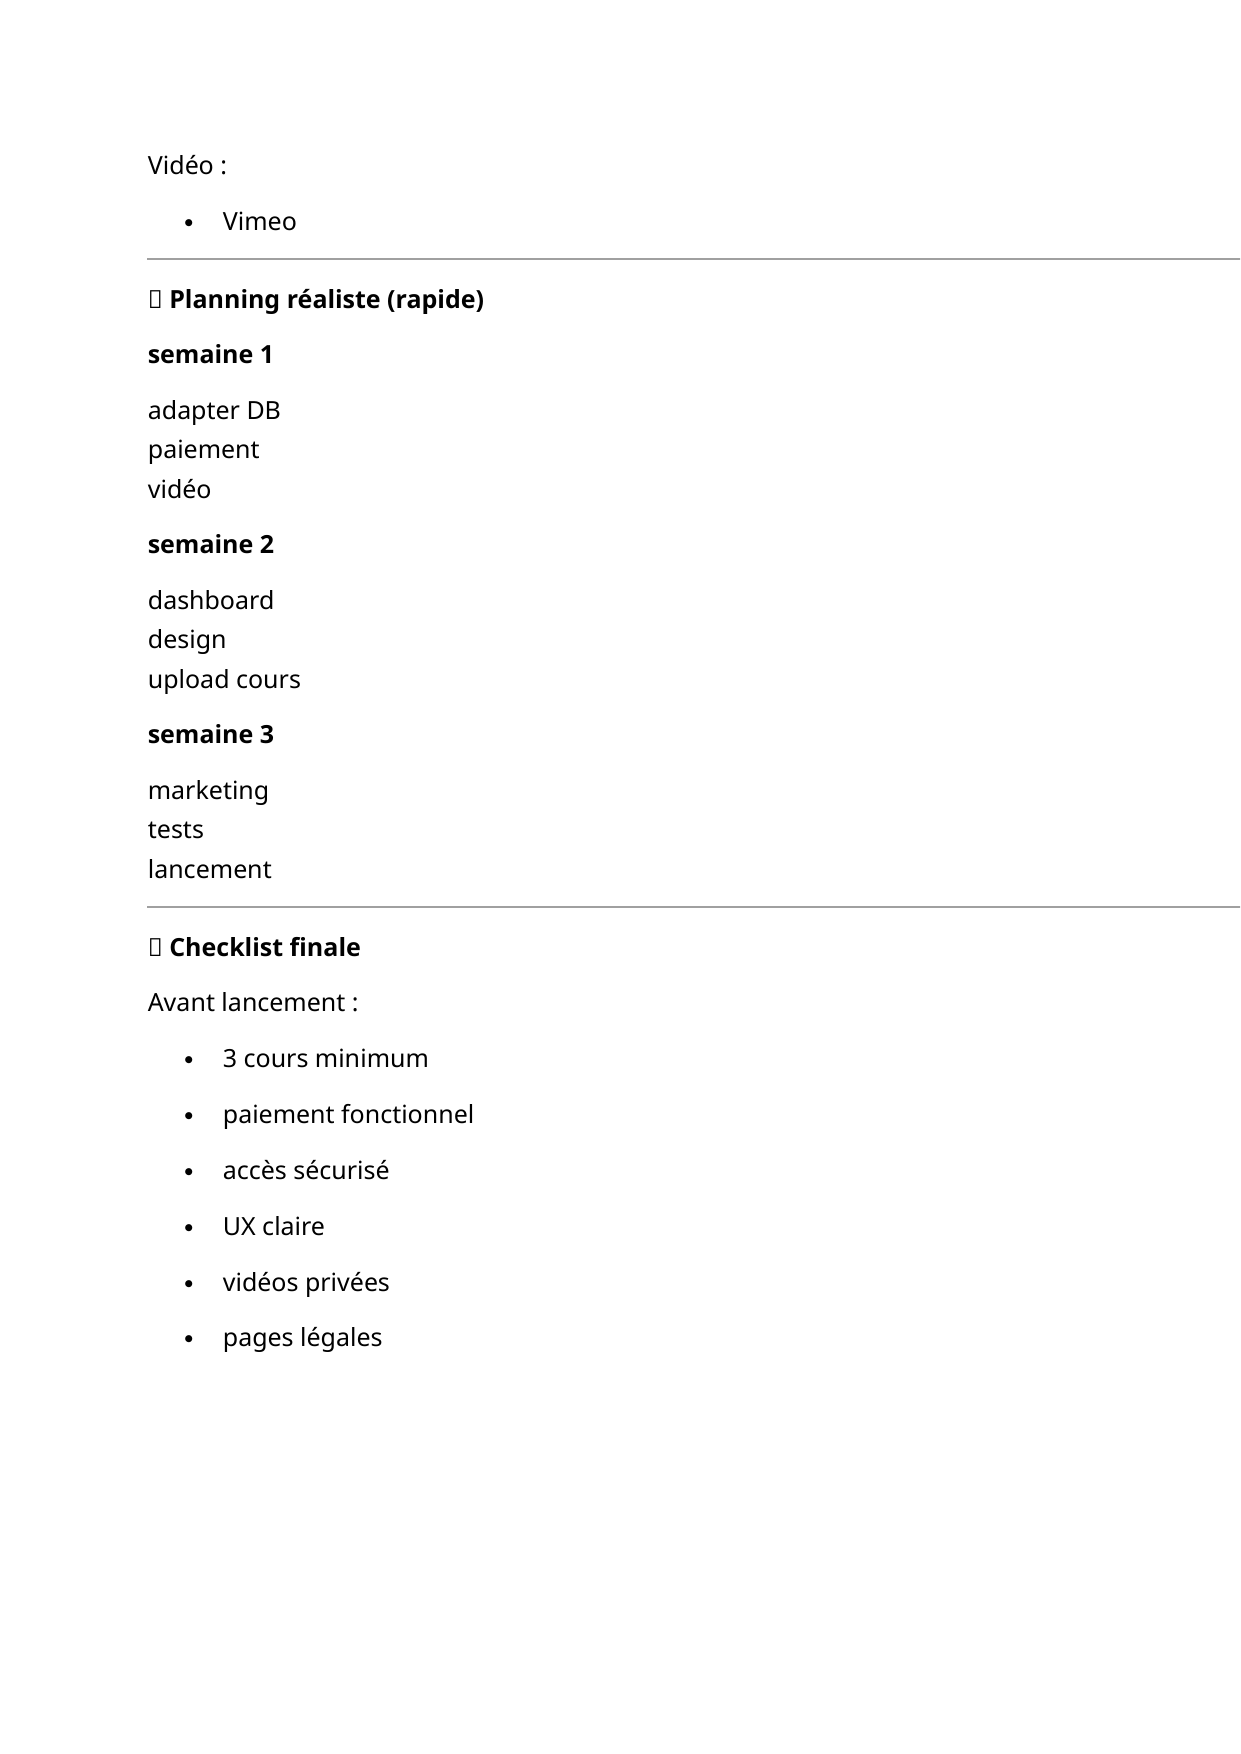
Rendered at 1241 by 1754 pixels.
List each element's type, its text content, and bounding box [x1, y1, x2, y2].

text dashboard design upload cours [148, 583, 1093, 695]
text semaine 3 [148, 717, 1093, 751]
list vidéos privées [185, 1264, 1093, 1298]
list pages légales [185, 1320, 1093, 1354]
text marketing tests lancement [148, 773, 1093, 885]
text 📅 Planning réaliste (rapide) [148, 281, 1093, 315]
list Vimeo [185, 203, 1093, 237]
text semaine 2 [148, 527, 1093, 561]
text Vidéo : [148, 148, 1093, 182]
text ✅ Checklist finale [148, 929, 1093, 963]
text adapter DB paiement vidéo [148, 393, 1093, 505]
list paiement fonctionnel [185, 1097, 1093, 1131]
list 3 cours minimum [185, 1041, 1093, 1075]
text Avant lancement : [148, 985, 1093, 1019]
list UX claire [185, 1208, 1093, 1242]
text semaine 1 [148, 337, 1093, 371]
list accès sécurisé [185, 1153, 1093, 1187]
